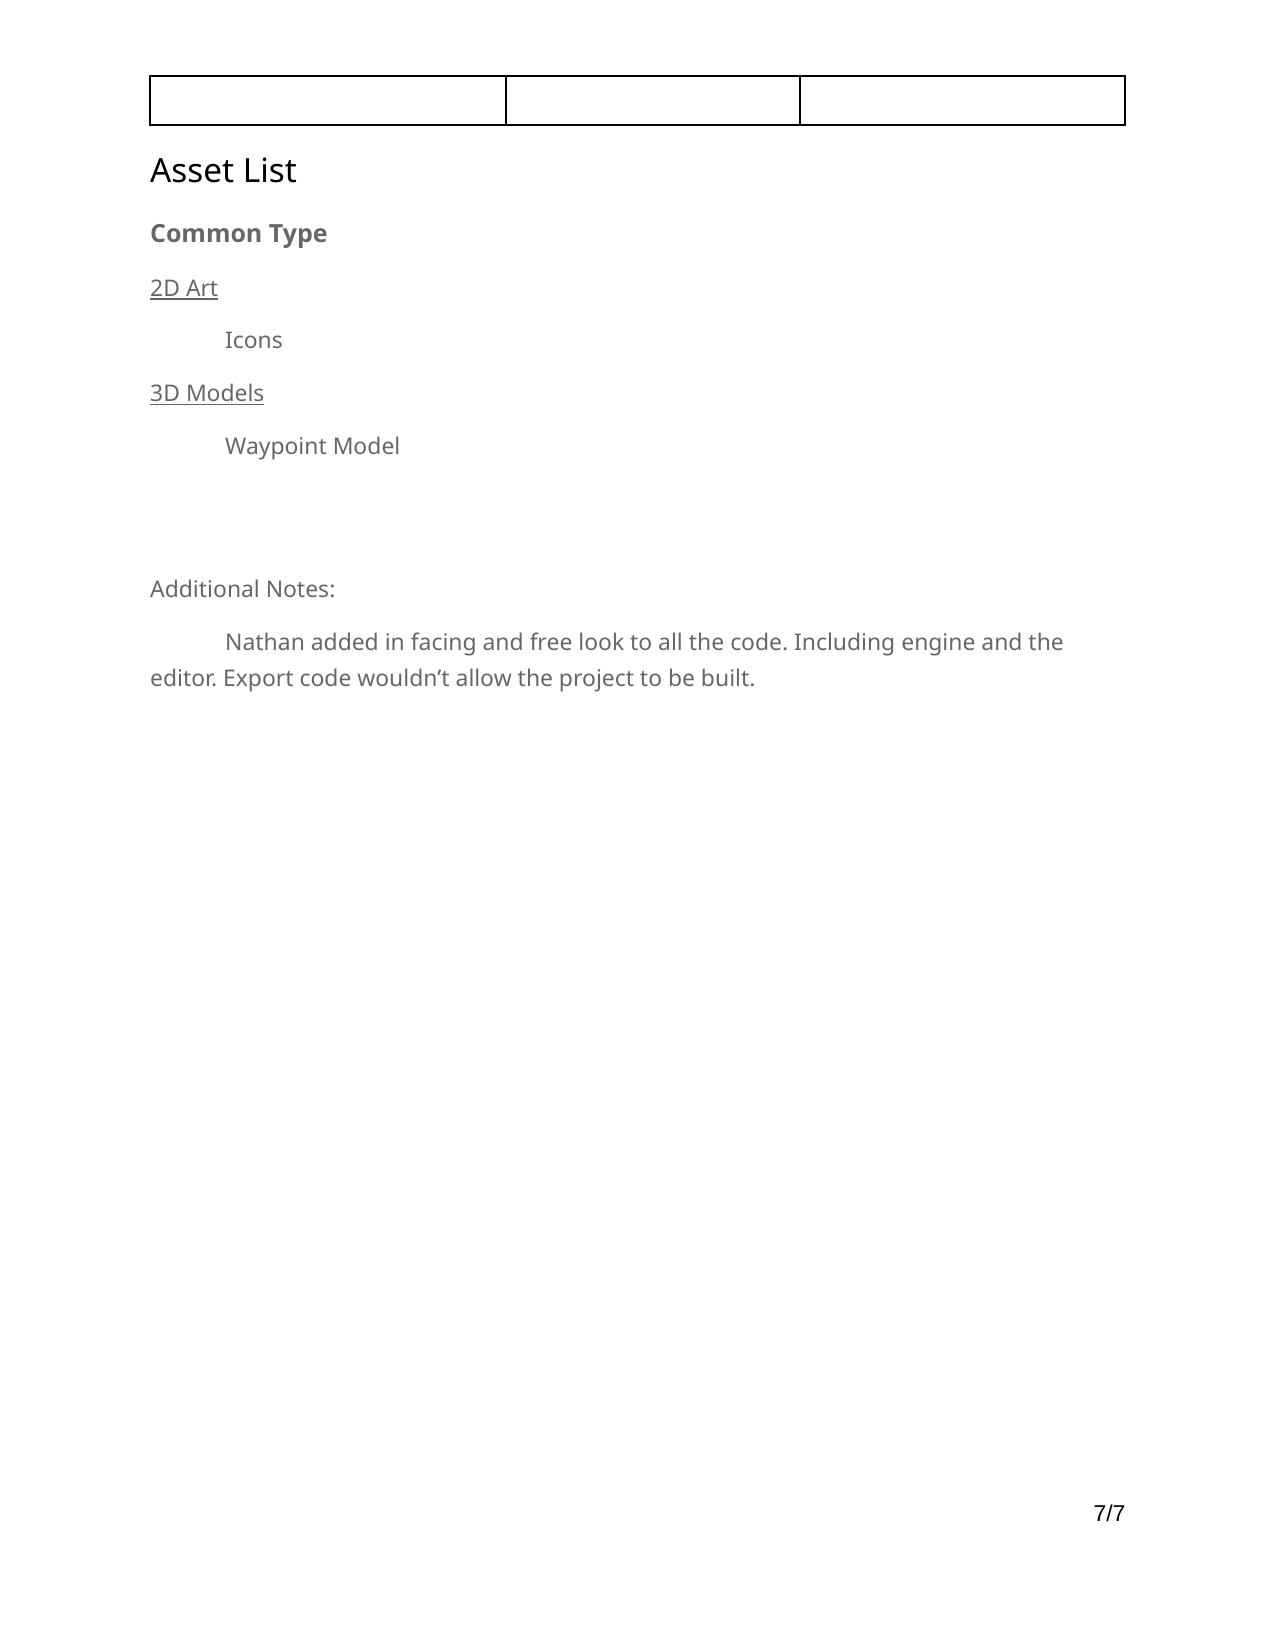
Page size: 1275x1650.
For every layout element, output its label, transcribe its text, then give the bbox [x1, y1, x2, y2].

subtitle Common Type [150, 216, 1125, 250]
subtitle Asset List [150, 147, 1125, 193]
subtitle 3D Models [150, 377, 1125, 408]
subtitle Icons [150, 324, 1125, 356]
subtitle 2D Art [150, 272, 1125, 303]
table_cell [151, 77, 505, 124]
table_cell [801, 77, 1124, 124]
table_cell [507, 77, 799, 124]
subtitle Nathan added in facing and free look to all the code. Including engine and the editor. Export code wouldn’t allow the project to be built. [150, 626, 1125, 693]
subtitle Waypoint Model Additional Notes: [150, 430, 1125, 605]
